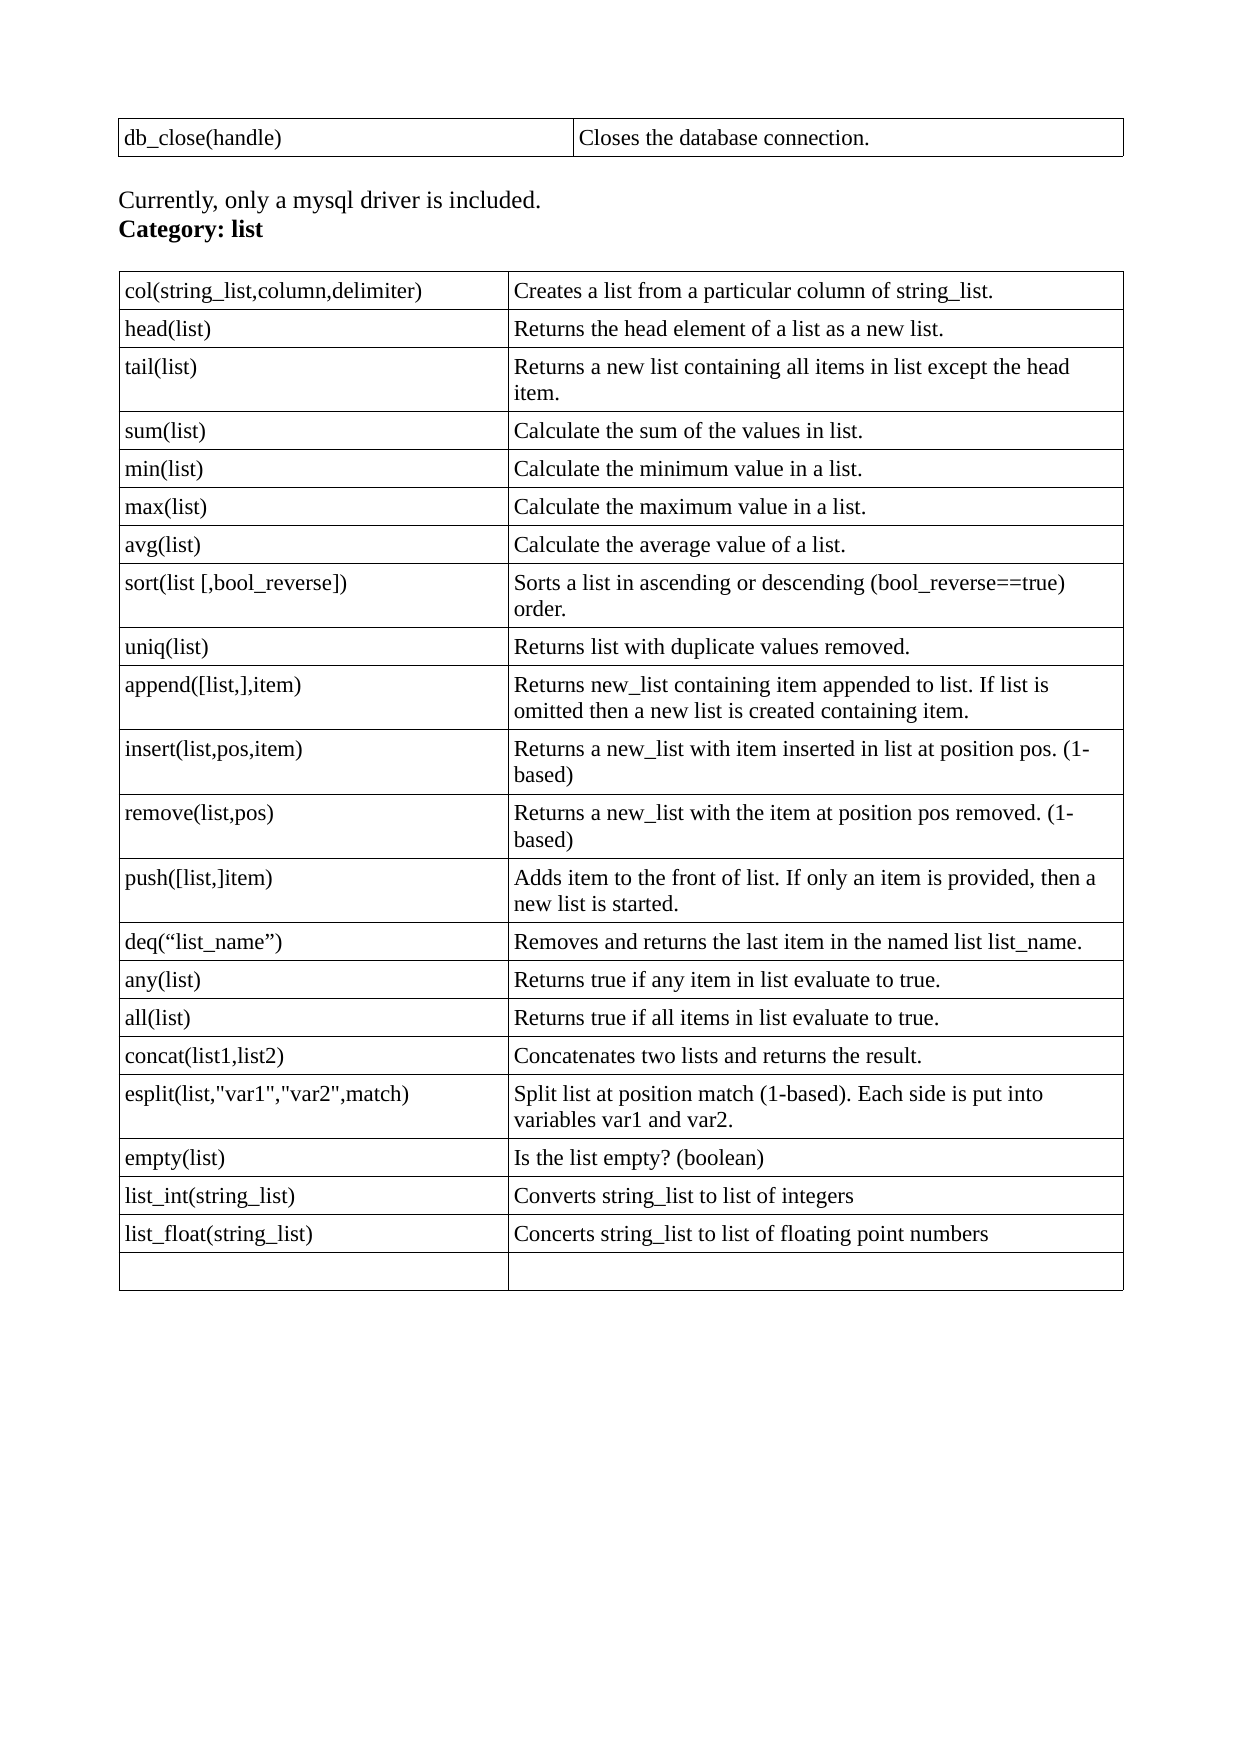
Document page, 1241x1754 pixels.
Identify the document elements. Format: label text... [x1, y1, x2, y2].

table_cell head(list) [120, 310, 508, 347]
table_cell append([list,],item) [120, 666, 508, 729]
table_cell Returns a new_list with item inserted in list at position pos. (1-based) [509, 730, 1123, 794]
table_cell Converts string_list to list of integers [509, 1177, 1123, 1214]
table_header col(string_list,column,delimiter) [120, 272, 508, 309]
table_cell insert(list,pos,item) [120, 730, 508, 794]
table_cell Calculate the sum of the values in list. [509, 412, 1123, 449]
table_cell Returns true if any item in list evaluate to true. [509, 961, 1123, 998]
table_cell list_float(string_list) [120, 1215, 508, 1252]
table_cell [120, 1253, 508, 1290]
table_cell Calculate the average value of a list. [509, 526, 1123, 563]
table_cell db_close(handle) [119, 119, 573, 156]
text Category: list [118, 214, 1122, 242]
table_cell deq(“list_name”) [120, 923, 508, 960]
table_cell uniq(list) [120, 628, 508, 665]
table_cell Calculate the maximum value in a list. [509, 488, 1123, 525]
table_cell Closes the database connection. [574, 119, 1123, 156]
table_cell [509, 1253, 1123, 1290]
table_cell Is the list empty? (boolean) [509, 1139, 1123, 1176]
table_cell push([list,]item) [120, 859, 508, 922]
table_cell tail(list) [120, 348, 508, 411]
table_cell concat(list1,list2) [120, 1037, 508, 1074]
text Currently, only a mysql driver is included. [118, 185, 1122, 214]
table_cell Returns list with duplicate values removed. [509, 628, 1123, 665]
table_cell Returns new_list containing item appended to list. If list is omitted then a new list is created containing item. [509, 666, 1123, 729]
table_cell avg(list) [120, 526, 508, 563]
table_cell list_int(string_list) [120, 1177, 508, 1214]
table_cell Calculate the minimum value in a list. [509, 450, 1123, 487]
table_cell esplit(list,"var1","var2",match) [120, 1075, 508, 1138]
table_cell Split list at position match (1-based). Each side is put into variables var1 and var2. [509, 1075, 1123, 1138]
table_cell Concatenates two lists and returns the result. [509, 1037, 1123, 1074]
table_cell max(list) [120, 488, 508, 525]
table_cell Returns a new_list with the item at position pos removed. (1-based) [509, 795, 1123, 858]
table_cell empty(list) [120, 1139, 508, 1176]
table_cell remove(list,pos) [120, 795, 508, 858]
table_cell all(list) [120, 999, 508, 1036]
table_cell Concerts string_list to list of floating point numbers [509, 1215, 1123, 1252]
table_cell sort(list [,bool_reverse]) [120, 564, 508, 627]
table_cell sum(list) [120, 412, 508, 449]
table_cell any(list) [120, 961, 508, 998]
table_header Creates a list from a particular column of string_list. [509, 272, 1123, 309]
table_cell Sorts a list in ascending or descending (bool_reverse==true) order. [509, 564, 1123, 627]
table_cell min(list) [120, 450, 508, 487]
table_cell Returns a new list containing all items in list except the head item. [509, 348, 1123, 411]
table_cell Removes and returns the last item in the named list list_name. [509, 923, 1123, 960]
table_cell Adds item to the front of list. If only an item is provided, then a new list is started. [509, 859, 1123, 922]
table_cell Returns true if all items in list evaluate to true. [509, 999, 1123, 1036]
table_cell Returns the head element of a list as a new list. [509, 310, 1123, 347]
